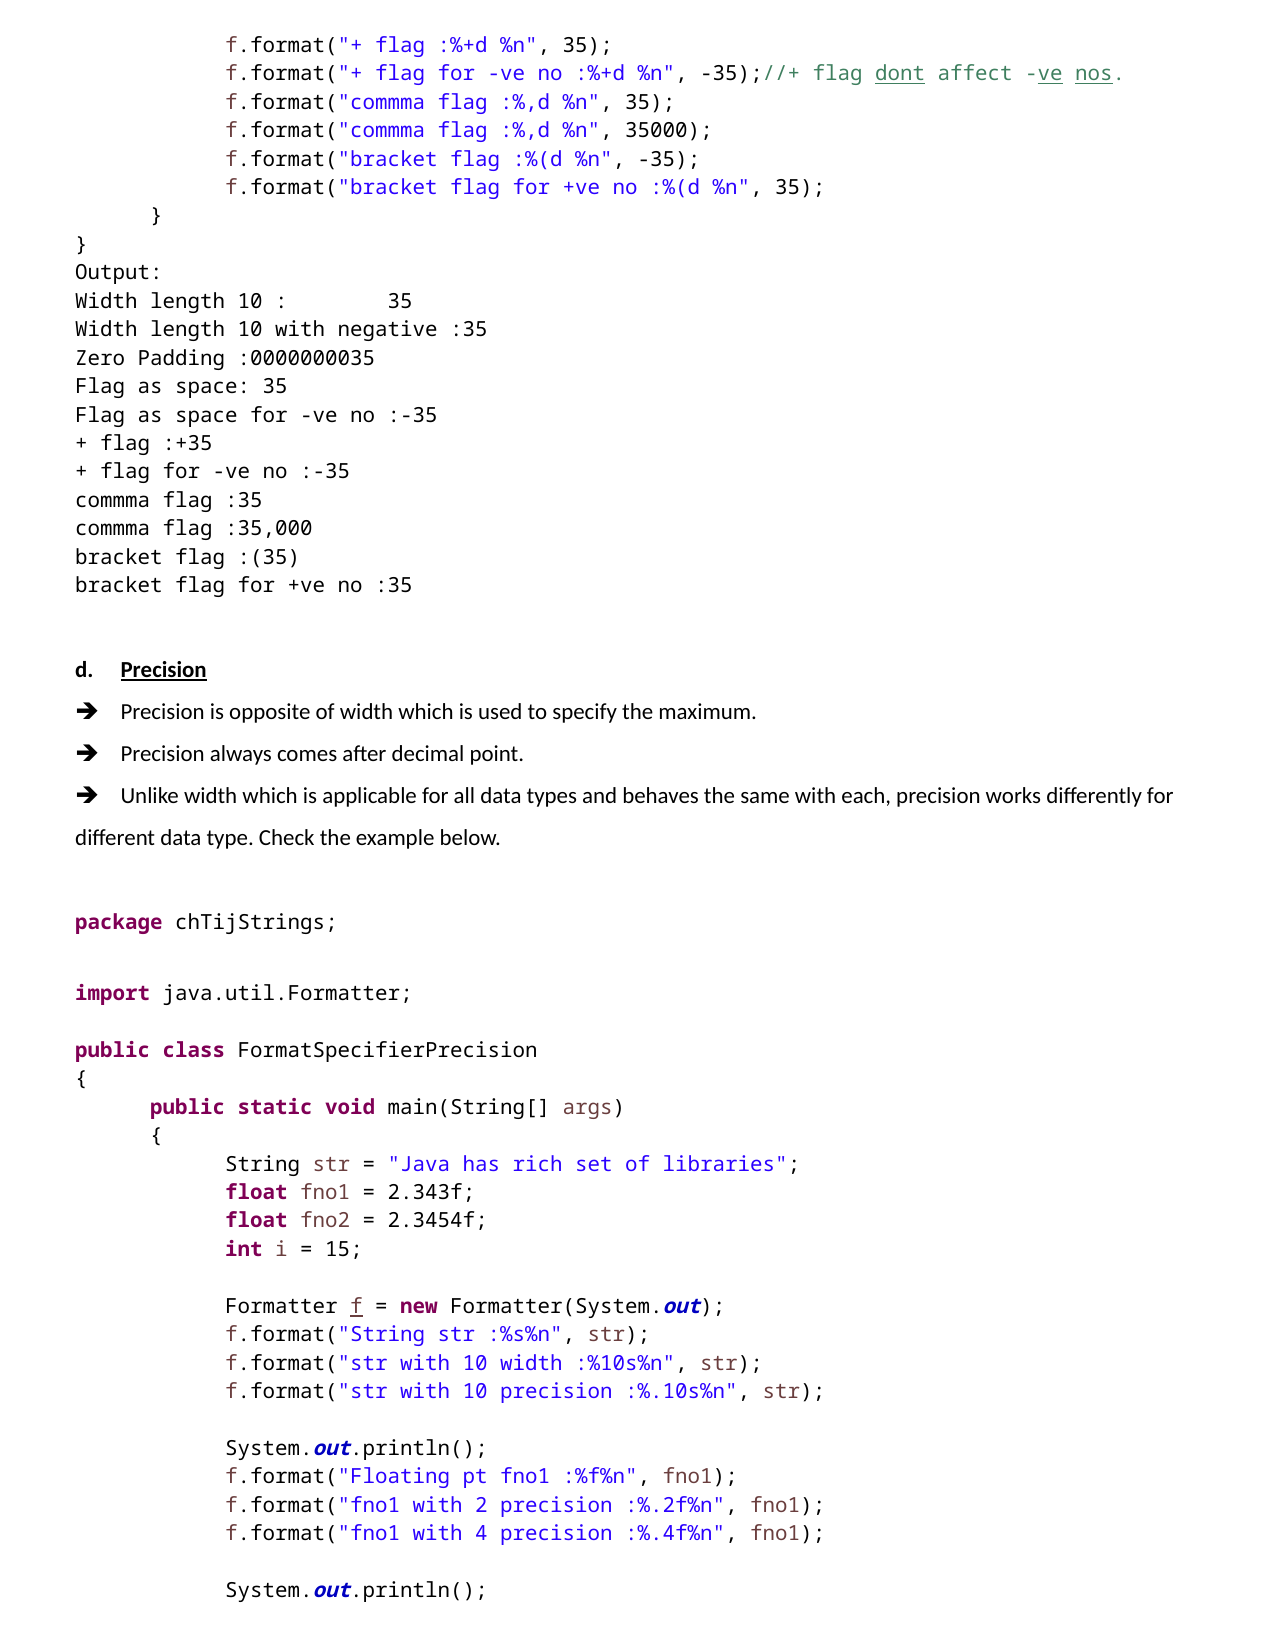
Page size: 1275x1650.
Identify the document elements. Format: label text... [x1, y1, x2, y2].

text } [75, 229, 1245, 257]
text commma flag :35 [75, 485, 1245, 513]
list Precision is opposite of width which is used to specify the maximum. [75, 697, 1245, 725]
text { [75, 1063, 1245, 1092]
text bracket flag for +ve no :35 [75, 570, 1245, 599]
text f.format("fno1 with 4 precision :%.4f%n", fno1); [75, 1518, 1245, 1547]
text Flag as space: 35 [75, 371, 1245, 400]
text f.format("str with 10 width :%10s%n", str); [75, 1348, 1245, 1376]
text + flag :+35 [75, 428, 1245, 457]
text f.format("fno1 with 2 precision :%.2f%n", fno1); [75, 1490, 1245, 1518]
text System.out.println(); [75, 1575, 1245, 1604]
text Formatter f = new Formatter(System.out); [75, 1291, 1245, 1319]
text } [75, 201, 1245, 229]
text float fno2 = 2.3454f; [75, 1206, 1245, 1234]
text String str = "Java has rich set of libraries"; [75, 1149, 1245, 1177]
text public class FormatSpecifierPrecision [75, 1035, 1245, 1063]
text public static void main(String[] args) [75, 1092, 1245, 1120]
text Flag as space for -ve no :-35 [75, 400, 1245, 428]
text Width length 10 : 35 [75, 286, 1245, 314]
text Output: [75, 257, 1245, 286]
text f.format("bracket flag :%(d %n", -35); [75, 144, 1245, 172]
text f.format("commma flag :%,d %n", 35000); [75, 115, 1245, 144]
text f.format("+ flag for -ve no :%+d %n", -35);//+ flag dont affect -ve nos. [75, 58, 1245, 87]
text float fno1 = 2.343f; [75, 1177, 1245, 1206]
text f.format("String str :%s%n", str); [75, 1319, 1245, 1348]
text f.format("+ flag :%+d %n", 35); [75, 30, 1245, 58]
text Zero Padding :0000000035 [75, 343, 1245, 371]
text commma flag :35,000 [75, 513, 1245, 542]
text f.format("bracket flag for +ve no :%(d %n", 35); [75, 172, 1245, 201]
text System.out.println(); [75, 1433, 1245, 1462]
text package chTijStrings; [75, 907, 1245, 936]
list Precision always comes after decimal point. [75, 739, 1245, 767]
text { [75, 1120, 1245, 1149]
text bracket flag :(35) [75, 542, 1245, 570]
text f.format("str with 10 precision :%.10s%n", str); [75, 1376, 1245, 1405]
text int i = 15; [75, 1234, 1245, 1262]
text Width length 10 with negative :35 [75, 314, 1245, 343]
text f.format("commma flag :%,d %n", 35); [75, 87, 1245, 115]
text f.format("Floating pt fno1 :%f%n", fno1); [75, 1462, 1245, 1490]
list d. Precision [75, 655, 1245, 683]
list Unlike width which is applicable for all data types and behaves the same with each, precision works differently for different data type. Check the example below. [75, 781, 1245, 851]
text import java.util.Formatter; [75, 978, 1245, 1007]
text + flag for -ve no :-35 [75, 457, 1245, 485]
